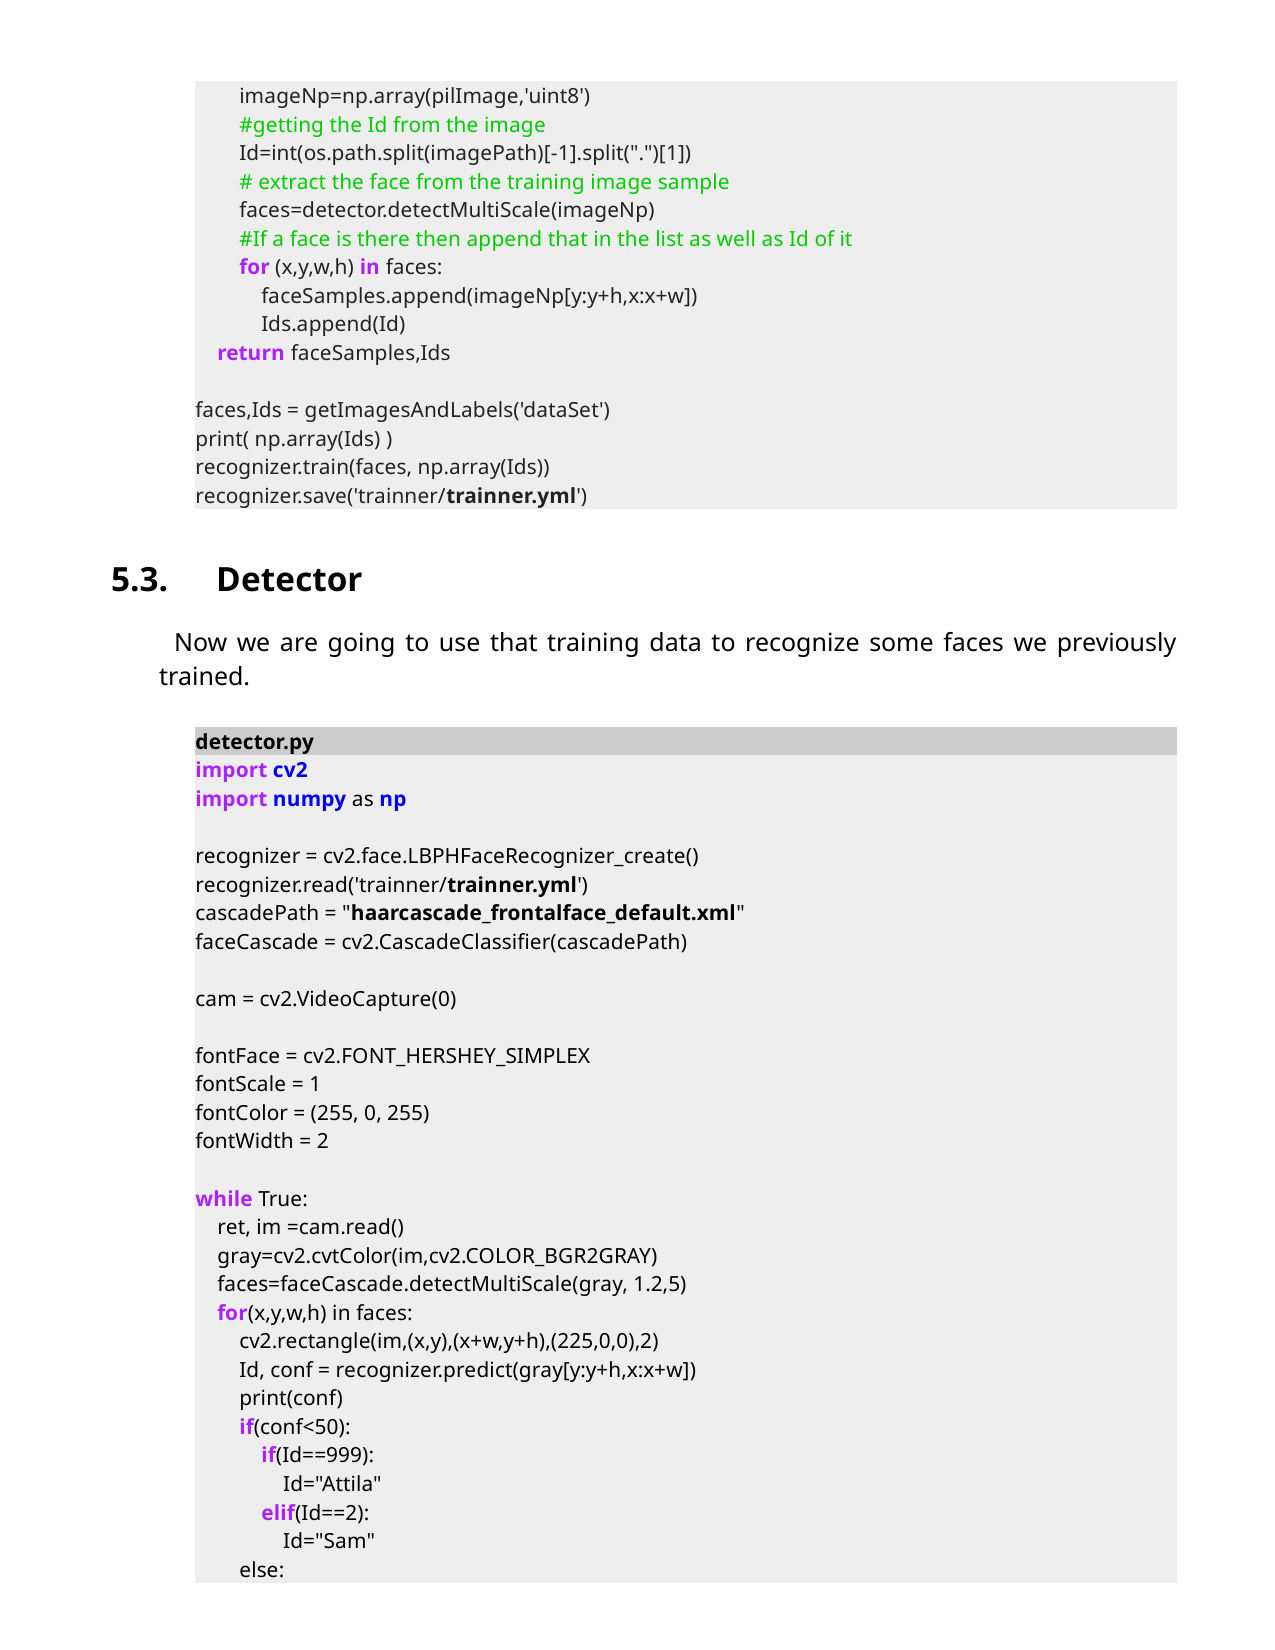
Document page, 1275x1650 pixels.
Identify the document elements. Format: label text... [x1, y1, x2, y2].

text recognizer.read('trainner/trainner.yml') [195, 869, 1177, 898]
text fontFace = cv2.FONT_HERSHEY_SIMPLEX [195, 1041, 1177, 1069]
text ret, im =cam.read() [195, 1212, 1177, 1241]
text import cv2 [195, 755, 1177, 784]
text faces,Ids = getImagesAndLabels('dataSet') [195, 395, 1177, 423]
text fontScale = 1 [195, 1069, 1177, 1098]
text faces=faceCascade.detectMultiScale(gray, 1.2,5) [195, 1269, 1177, 1298]
text import numpy as np [195, 784, 1177, 812]
text faceCascade = cv2.CascadeClassifier(cascadePath) [195, 927, 1177, 955]
text cv2.rectangle(im,(x,y),(x+w,y+h),(225,0,0),2) [195, 1326, 1177, 1355]
text Id, conf = recognizer.predict(gray[y:y+h,x:x+w]) [195, 1355, 1177, 1383]
text Id="Sam" [195, 1526, 1177, 1554]
text elif(Id==2): [195, 1497, 1177, 1526]
text #If a face is there then append that in the list as well as Id of it [195, 224, 1177, 252]
text return faceSamples,Ids [195, 338, 1177, 366]
text fontWidth = 2 [195, 1126, 1177, 1155]
text #getting the Id from the image [195, 109, 1177, 138]
text recognizer.save('trainner/trainner.yml') [195, 481, 1177, 509]
text cascadePath = "haarcascade_frontalface_default.xml" [195, 898, 1177, 927]
text while True: [195, 1183, 1177, 1212]
text cam = cv2.VideoCapture(0) [195, 984, 1177, 1012]
text print( np.array(Ids) ) [195, 423, 1177, 452]
text if(Id==999): [195, 1440, 1177, 1469]
text faces=detector.detectMultiScale(imageNp) [195, 195, 1177, 224]
text detector.py [195, 727, 1177, 755]
text Ids.append(Id) [195, 309, 1177, 338]
text recognizer = cv2.face.LBPHFaceRecognizer_create() [195, 841, 1177, 869]
text imageNp=np.array(pilImage,'uint8') [195, 81, 1177, 109]
text Id="Attila" [195, 1469, 1177, 1497]
text for (x,y,w,h) in faces: [195, 252, 1177, 281]
text Id=int(os.path.split(imagePath)[-1].split(".")[1]) [195, 138, 1177, 167]
text print(conf) [195, 1383, 1177, 1412]
text recognizer.train(faces, np.array(Ids)) [195, 452, 1177, 481]
text else: [195, 1554, 1177, 1583]
text fontColor = (255, 0, 255) [195, 1098, 1177, 1126]
text for(x,y,w,h) in faces: [195, 1298, 1177, 1326]
text if(conf<50): [195, 1412, 1177, 1440]
text # extract the face from the training image sample [195, 167, 1177, 195]
text gray=cv2.cvtColor(im,cv2.COLOR_BGR2GRAY) [195, 1241, 1177, 1269]
text Now we are going to use that training data to recognize some faces we previously trained. [159, 625, 1177, 693]
text faceSamples.append(imageNp[y:y+h,x:x+w]) [195, 281, 1177, 309]
subtitle Detector [111, 555, 1177, 601]
